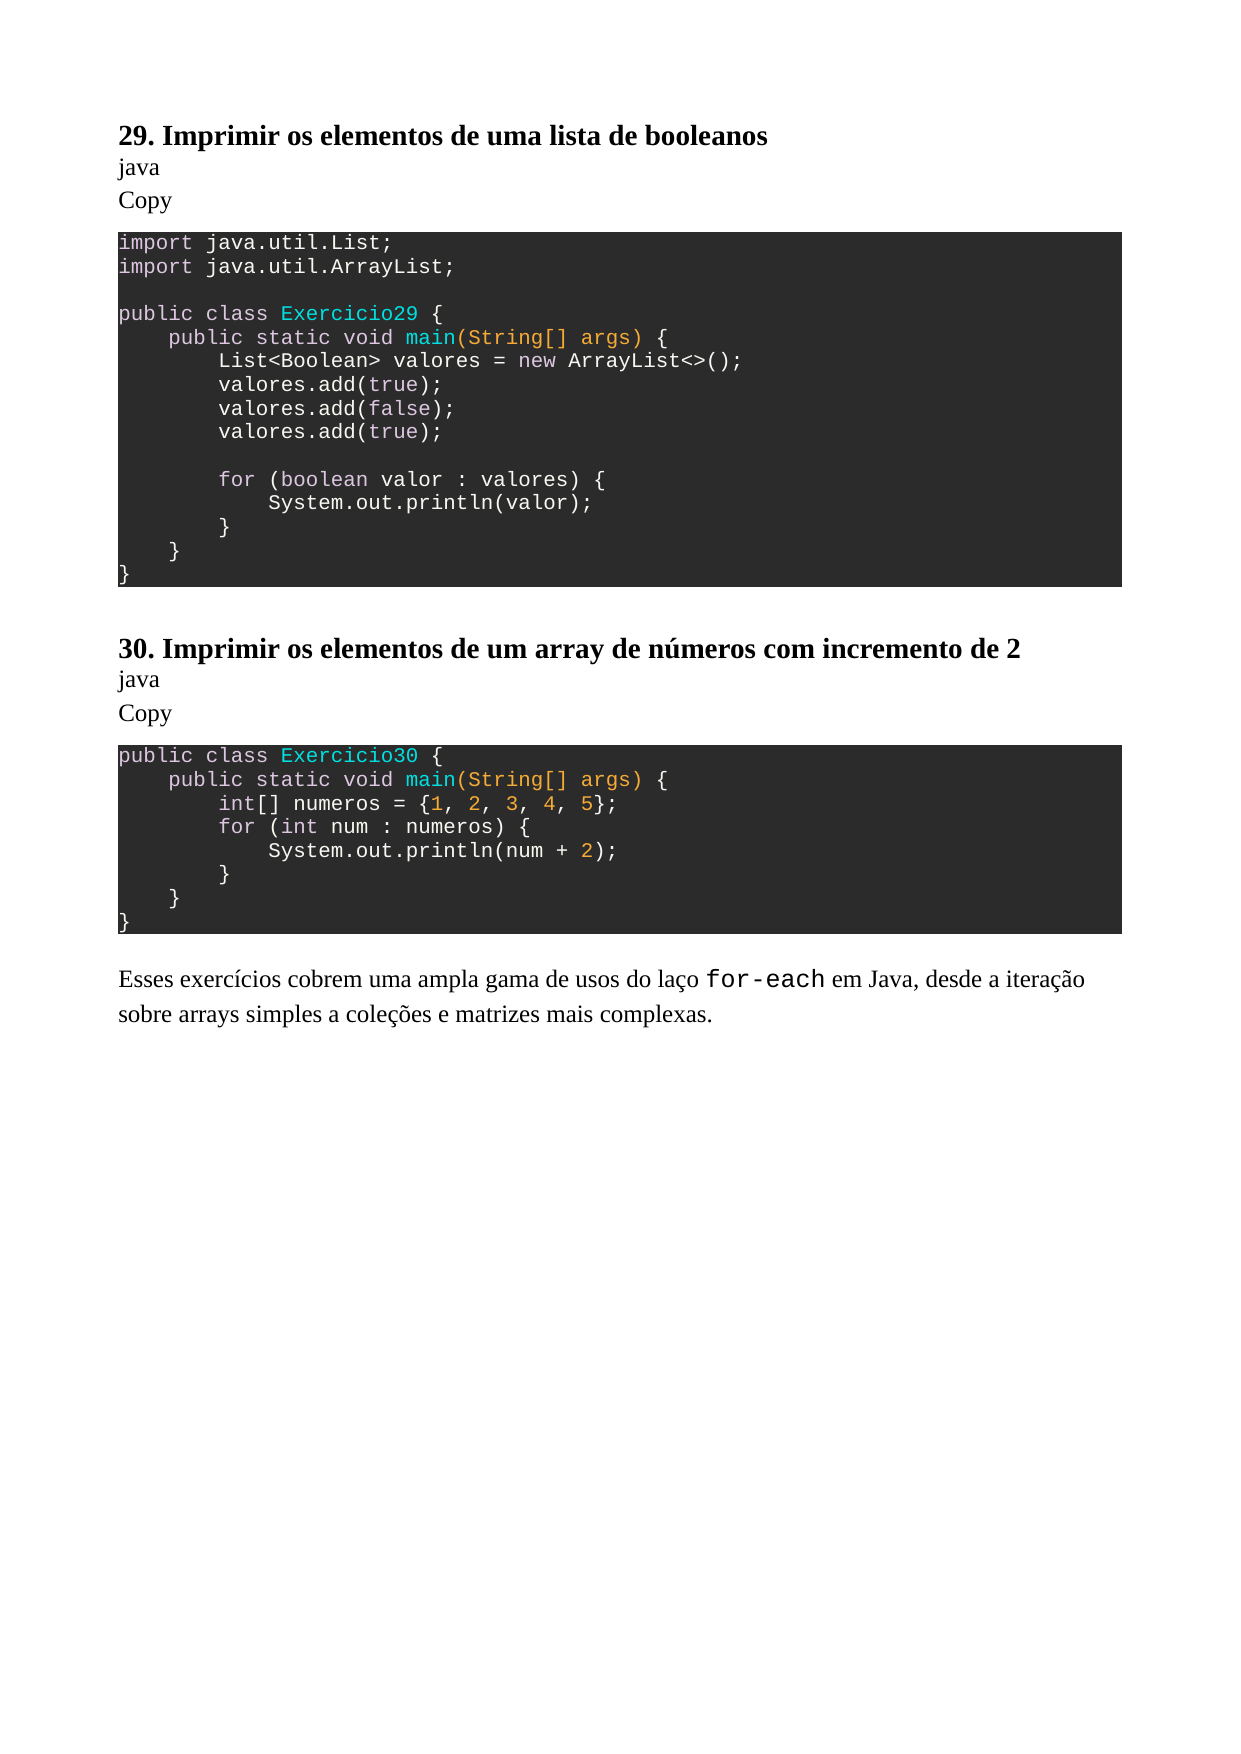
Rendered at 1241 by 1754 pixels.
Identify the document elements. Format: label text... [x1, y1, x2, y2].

text System.out.println(num + 2); [118, 840, 1122, 863]
text Copy [118, 185, 1122, 213]
text import java.util.List; [118, 232, 1122, 256]
text Esses exercícios cobrem uma ampla gama de usos do laço for-each em Java, desde a iteração sobre arrays simples a coleções e matrizes mais complexas. [118, 964, 1122, 1028]
text System.out.println(valor); [118, 492, 1122, 516]
text Copy [118, 698, 1122, 726]
text valores.add(true); [118, 421, 1122, 445]
text int[] numeros = {1, 2, 3, 4, 5}; [118, 792, 1122, 816]
text valores.add(true); [118, 374, 1122, 398]
text } [118, 887, 1122, 911]
text import java.util.ArrayList; [118, 256, 1122, 279]
text public static void main(String[] args) { [118, 769, 1122, 792]
text public class Exercicio29 { [118, 303, 1122, 327]
text public static void main(String[] args) { [118, 327, 1122, 351]
text } [118, 911, 1122, 934]
subtitle 29. Imprimir os elementos de uma lista de booleanos [118, 118, 1122, 152]
text } [118, 516, 1122, 540]
text for (int num : numeros) { [118, 816, 1122, 840]
text valores.add(false); [118, 398, 1122, 421]
subtitle 30. Imprimir os elementos de um array de números com incremento de 2 [118, 631, 1122, 664]
text } [118, 563, 1122, 587]
text List<Boolean> valores = new ArrayList<>(); [118, 351, 1122, 374]
text java [118, 152, 1122, 180]
text } [118, 540, 1122, 563]
text java [118, 664, 1122, 693]
text for (boolean valor : valores) { [118, 469, 1122, 492]
text } [118, 863, 1122, 887]
text public class Exercicio30 { [118, 745, 1122, 769]
